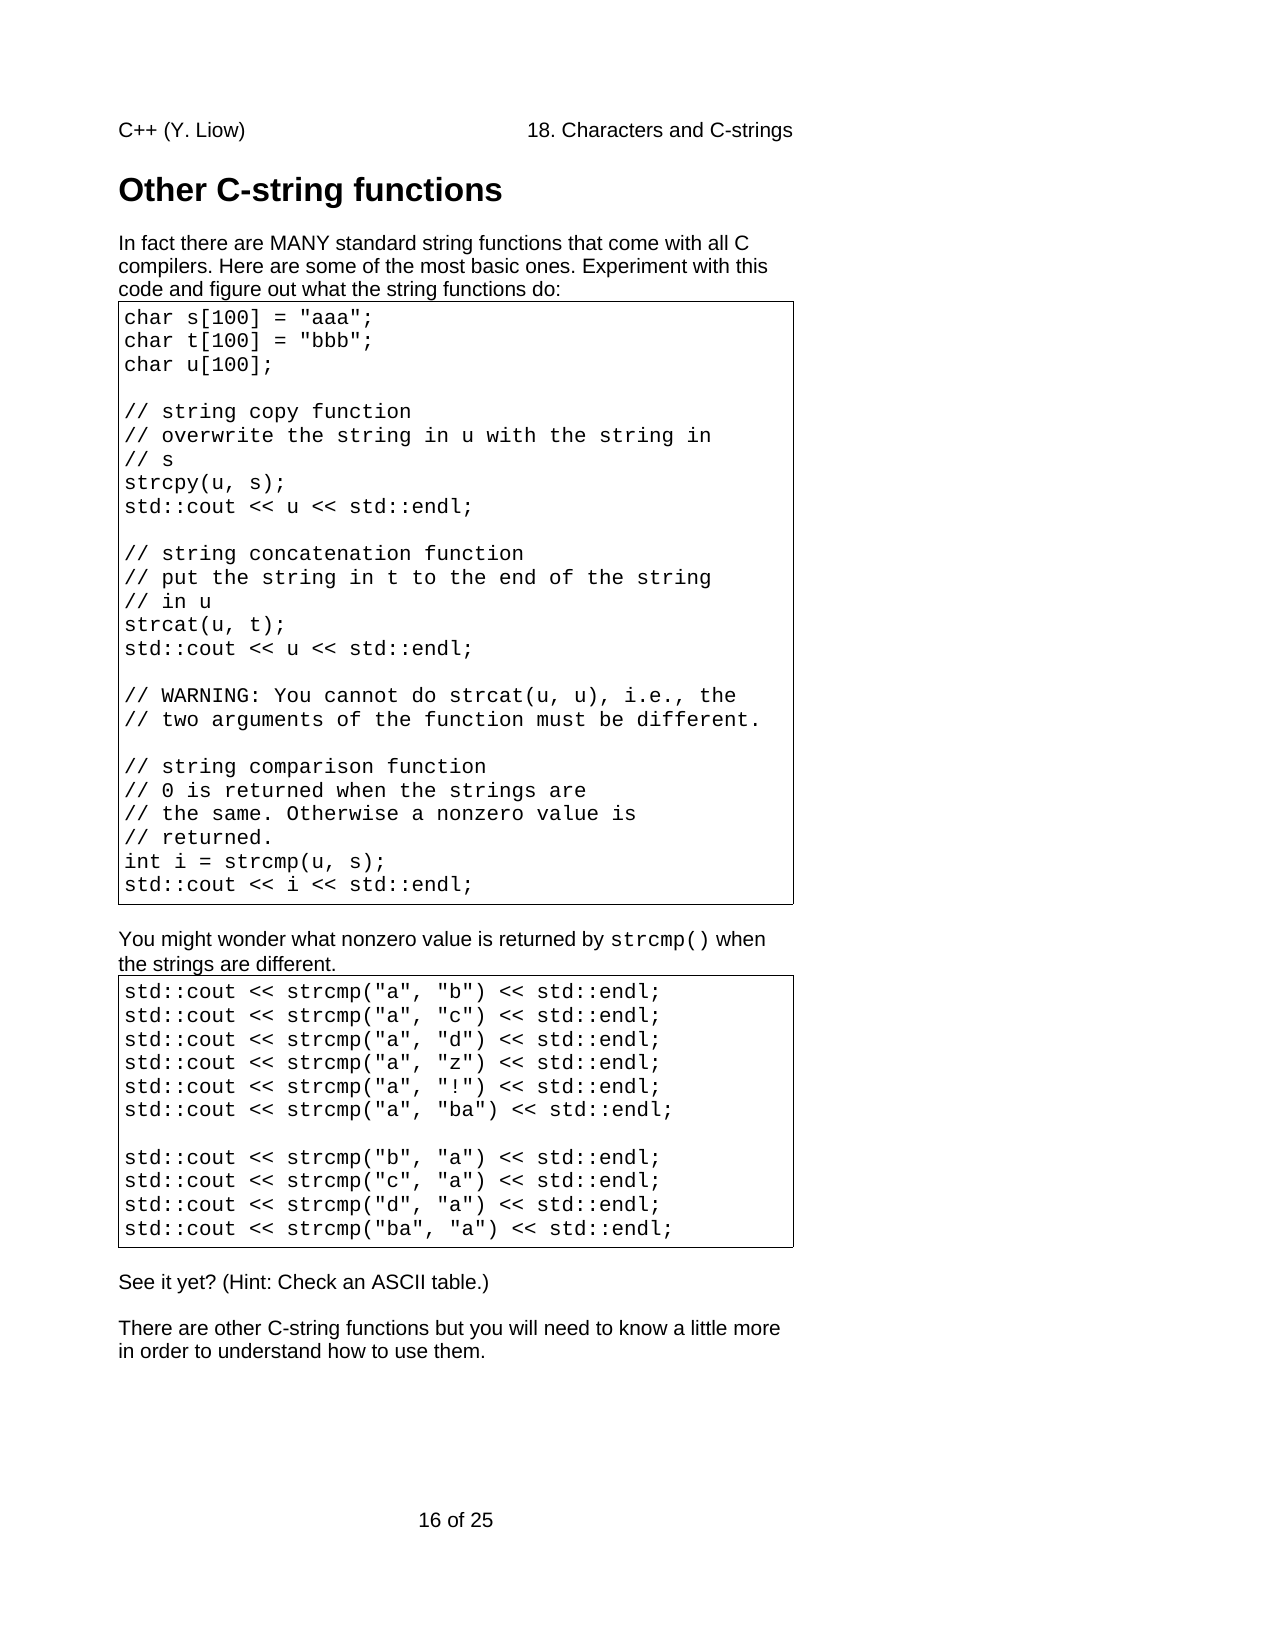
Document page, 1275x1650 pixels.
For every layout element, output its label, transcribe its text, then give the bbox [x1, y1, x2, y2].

table_header std::cout << strcmp("a", "b") << std::endl; std::cout << strcmp("a", "c") << std::endl; std::cout << strcmp("a", "d") << std::endl; std::cout << strcmp("a", "z") << std::endl; std::cout << strcmp("a", "!") << std::endl; std::cout << strcmp("a", "ba") << std::endl; std::cout << strcmp("b", "a") << std::endl; std::cout << strcmp("c", "a") << std::endl; std::cout << strcmp("d", "a") << std::endl; std::cout << strcmp("ba", "a") << std::endl; [119, 976, 793, 1247]
text There are other C-string functions but you will need to know a little more in order to understand how to use them. [118, 1317, 793, 1363]
text In fact there are MANY standard string functions that come with all C compilers. Here are some of the most basic ones. Experiment with this code and figure out what the string functions do: [118, 231, 793, 301]
text See it yet? (Hint: Check an ASCII table.) [118, 1270, 793, 1294]
table_header char s[100] = "aaa"; char t[100] = "bbb"; char u[100]; // string copy function // overwrite the string in u with the string in // s strcpy(u, s); std::cout << u << std::endl; // string concatenation function // put the string in t to the end of the string // in u strcat(u, t); std::cout << u << std::endl; // WARNING: You cannot do strcat(u, u), i.e., the // two arguments of the function must be different. // string comparison function // 0 is returned when the strings are // the same. Otherwise a nonzero value is // returned. int i = strcmp(u, s); std::cout << i << std::endl; [119, 302, 793, 904]
text Other C-string functions [118, 171, 793, 208]
text You might wonder what nonzero value is returned by strcmp() when the strings are different. [118, 927, 793, 975]
